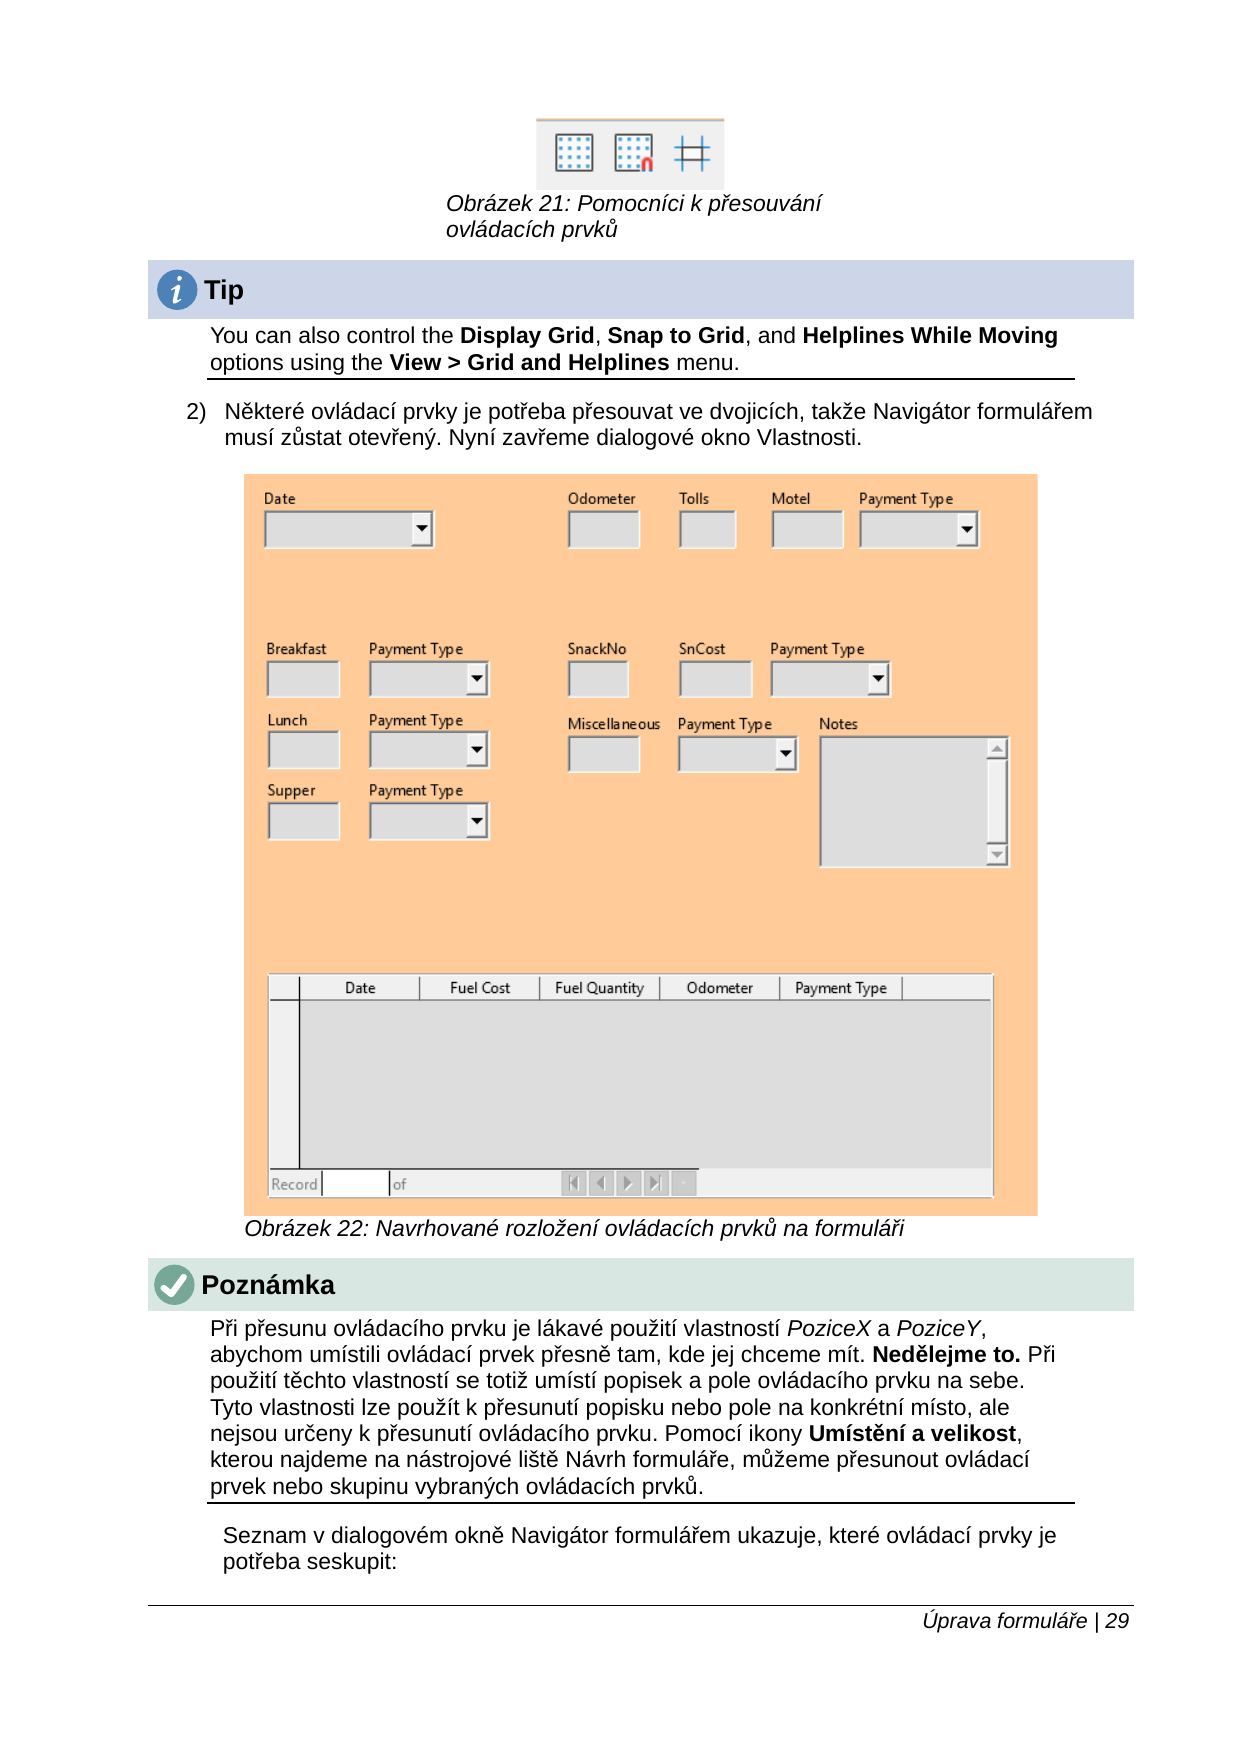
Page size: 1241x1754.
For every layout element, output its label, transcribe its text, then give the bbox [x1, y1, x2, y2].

list Některé ovládací prvky je potřeba přesouvat ve dvojicích, takže Navigátor formulářem musí zůstat otevřený. Nyní zavřeme dialogové okno Vlastnosti. [207, 398, 1134, 451]
text Obrázek 21: Pomocníci k přesouvání ovládacích prvků [446, 118, 836, 242]
text You can also control the Display Grid, Snap to Grid, and Helplines While Moving options using the View > Grid and Helplines menu. [207, 319, 1075, 378]
picture [536, 118, 725, 190]
text Obrázek 22: Navrhované rozložení ovládacích prvků na formuláři [244, 1216, 1038, 1242]
text Při přesunu ovládacího prvku je lákavé použití vlastností PoziceX a PoziceY, abychom umístili ovládací prvek přesně tam, kde jej chceme mít. Nedělejme to. Při použití těchto vlastností se totiž umístí popisek a pole ovládacího prvku na sebe. Tyto vlastnosti lze použít k přesunutí popisku nebo pole na konkrétní místo, ale nejsou určeny k přesunutí ovládacího prvku. Pomocí ikony Umístění a velikost, kterou najdeme na nástrojové liště Návrh formuláře, můžeme přesunout ovládací prvek nebo skupinu vybraných ovládacích prvků. [207, 1311, 1075, 1502]
picture [244, 474, 1038, 1216]
subtitle Poznámka [148, 1258, 1134, 1311]
text Seznam v dialogovém okně Navigátor formulářem ukazuje, které ovládací prvky je potřeba seskupit: [223, 1522, 1134, 1574]
subtitle Tip [148, 260, 1134, 319]
